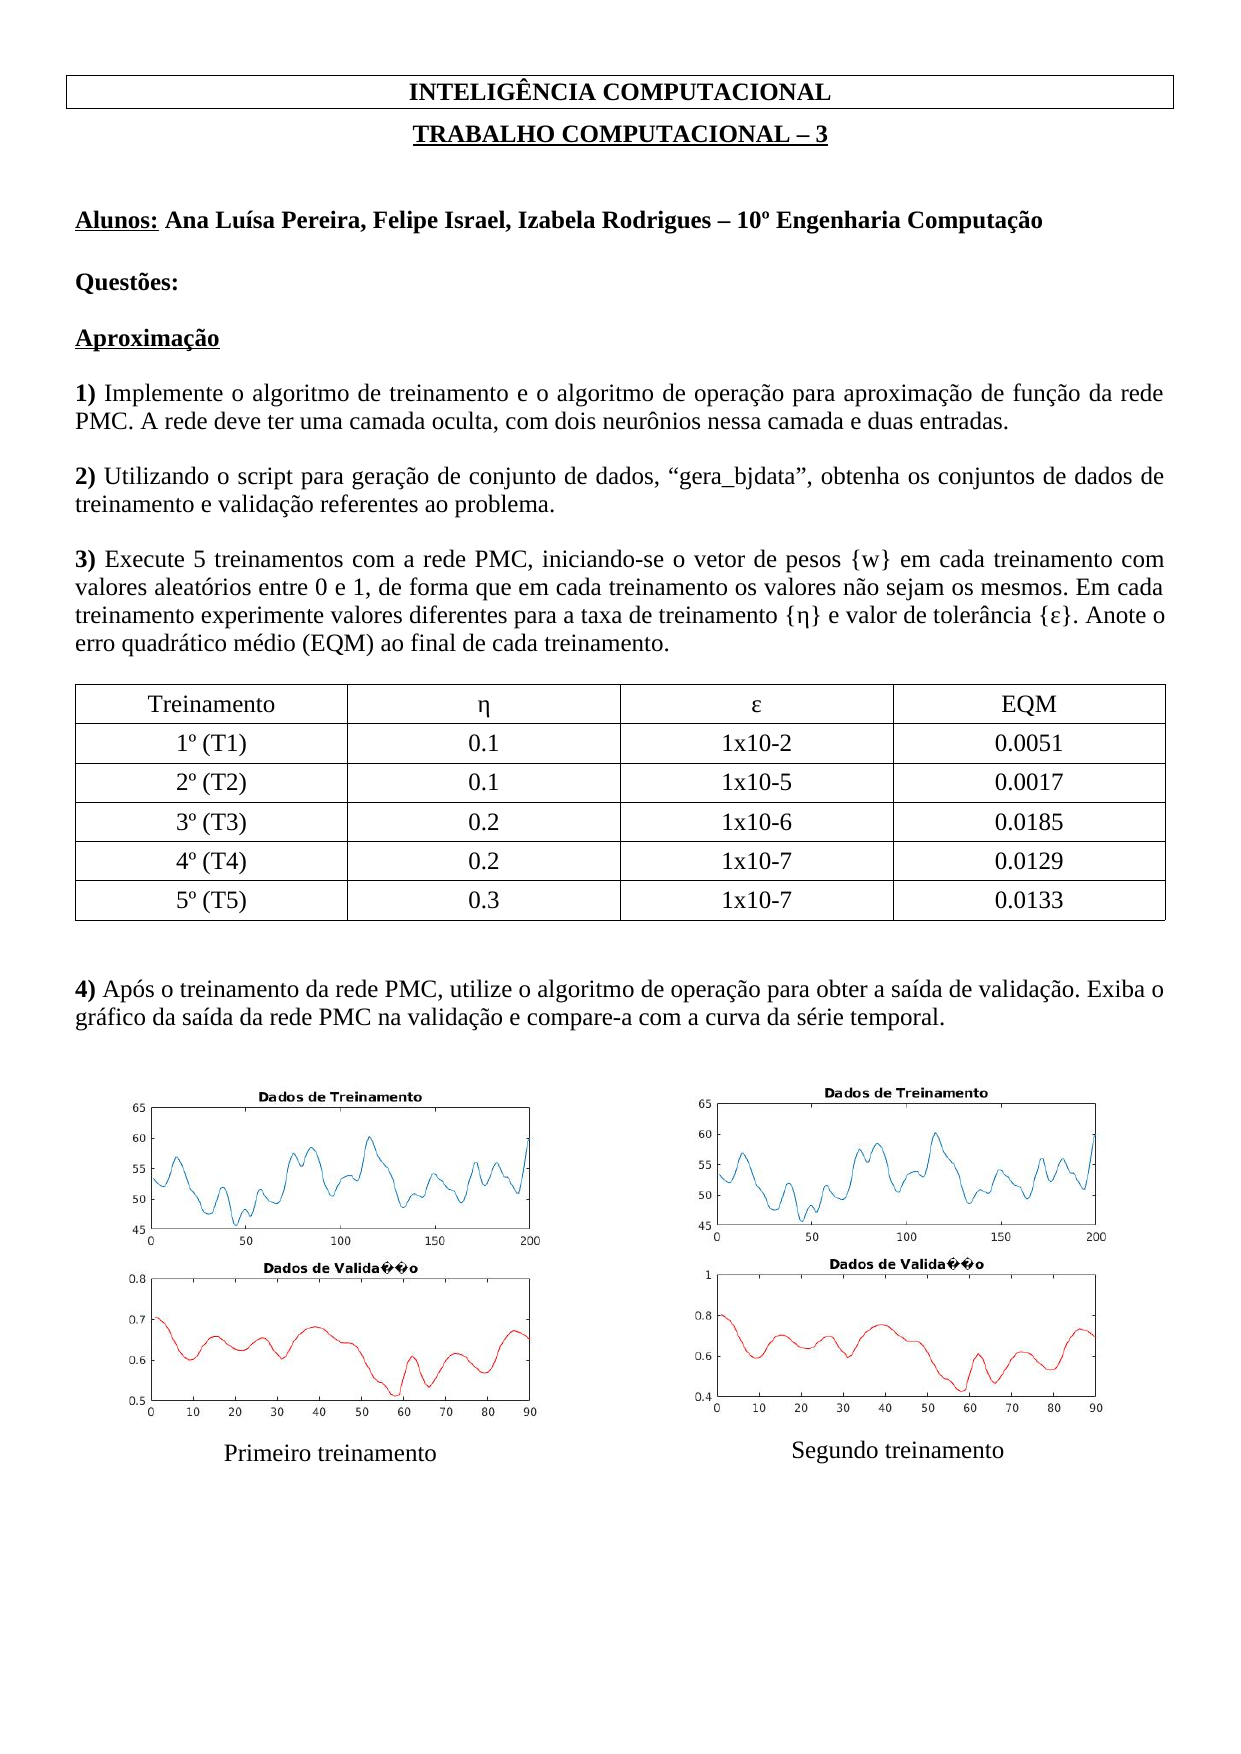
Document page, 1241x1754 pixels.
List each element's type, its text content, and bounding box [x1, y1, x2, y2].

table_header η [348, 685, 620, 723]
text Segundo treinamento [637, 1076, 1158, 1463]
picture [653, 1075, 1142, 1436]
text 1) Implemente o algoritmo de treinamento e o algoritmo de operação para aproximação de função da rede PMC. A rede deve ter uma camada oculta, com dois neurônios nessa camada e duas entradas. [75, 379, 1165, 435]
text 3) Execute 5 treinamentos com a rede PMC, iniciando-se o vetor de pesos {w} em cada treinamento com valores aleatórios entre 0 e 1, de forma que em cada treinamento os valores não sejam os mesmos. Em cada treinamento experimente valores diferentes para a taxa de treinamento {η} e valor de tolerância {ε}. Anote o erro quadrático médio (EQM) ao final de cada treinamento. [75, 546, 1165, 656]
table_cell 2º (T2) [76, 764, 347, 802]
text Questões: [75, 268, 1165, 296]
table_cell 0.0017 [894, 764, 1165, 802]
table_cell 0.2 [348, 842, 620, 880]
table_cell 1x10-7 [621, 881, 893, 920]
table_cell 0.1 [348, 724, 620, 763]
table_cell 1x10-7 [621, 842, 893, 880]
text TRABALHO COMPUTACIONAL – 3 [75, 121, 1165, 148]
table_cell 0.2 [348, 803, 620, 841]
text Aproximação [75, 324, 1165, 352]
text 2) Utilizando o script para geração de conjunto de dados, “gera_bjdata”, obtenha os conjuntos de dados de treinamento e validação referentes ao problema. [75, 462, 1165, 518]
table_cell 1x10-5 [621, 764, 893, 802]
text Primeiro treinamento [88, 1440, 573, 1467]
table_cell 4º (T4) [76, 842, 347, 880]
table_cell 0.3 [348, 881, 620, 920]
table_header Treinamento [76, 685, 347, 723]
table_cell 1x10-2 [621, 724, 893, 763]
text 4) Após o treinamento da rede PMC, utilize o algoritmo de operação para obter a saída de validação. Exiba o gráfico da saída da rede PMC na validação e compare-a com a curva da série temporal. [75, 975, 1165, 1031]
table_cell 0.0133 [894, 881, 1165, 920]
table_cell 3º (T3) [76, 803, 347, 841]
text Alunos: Ana Luísa Pereira, Felipe Israel, Izabela Rodrigues – 10º Engenharia Computação [75, 206, 1165, 234]
text INTELIGÊNCIA COMPUTACIONAL [67, 76, 1173, 108]
table_header EQM [894, 685, 1165, 723]
table_cell 0.1 [348, 764, 620, 802]
table_cell 0.0185 [894, 803, 1165, 841]
picture [87, 1079, 573, 1440]
table_cell 5º (T5) [76, 881, 347, 920]
table_cell 1º (T1) [76, 724, 347, 763]
table_header ε [621, 685, 893, 723]
table_cell 0.0129 [894, 842, 1165, 880]
table_cell 0.0051 [894, 724, 1165, 763]
table_cell 1x10-6 [621, 803, 893, 841]
